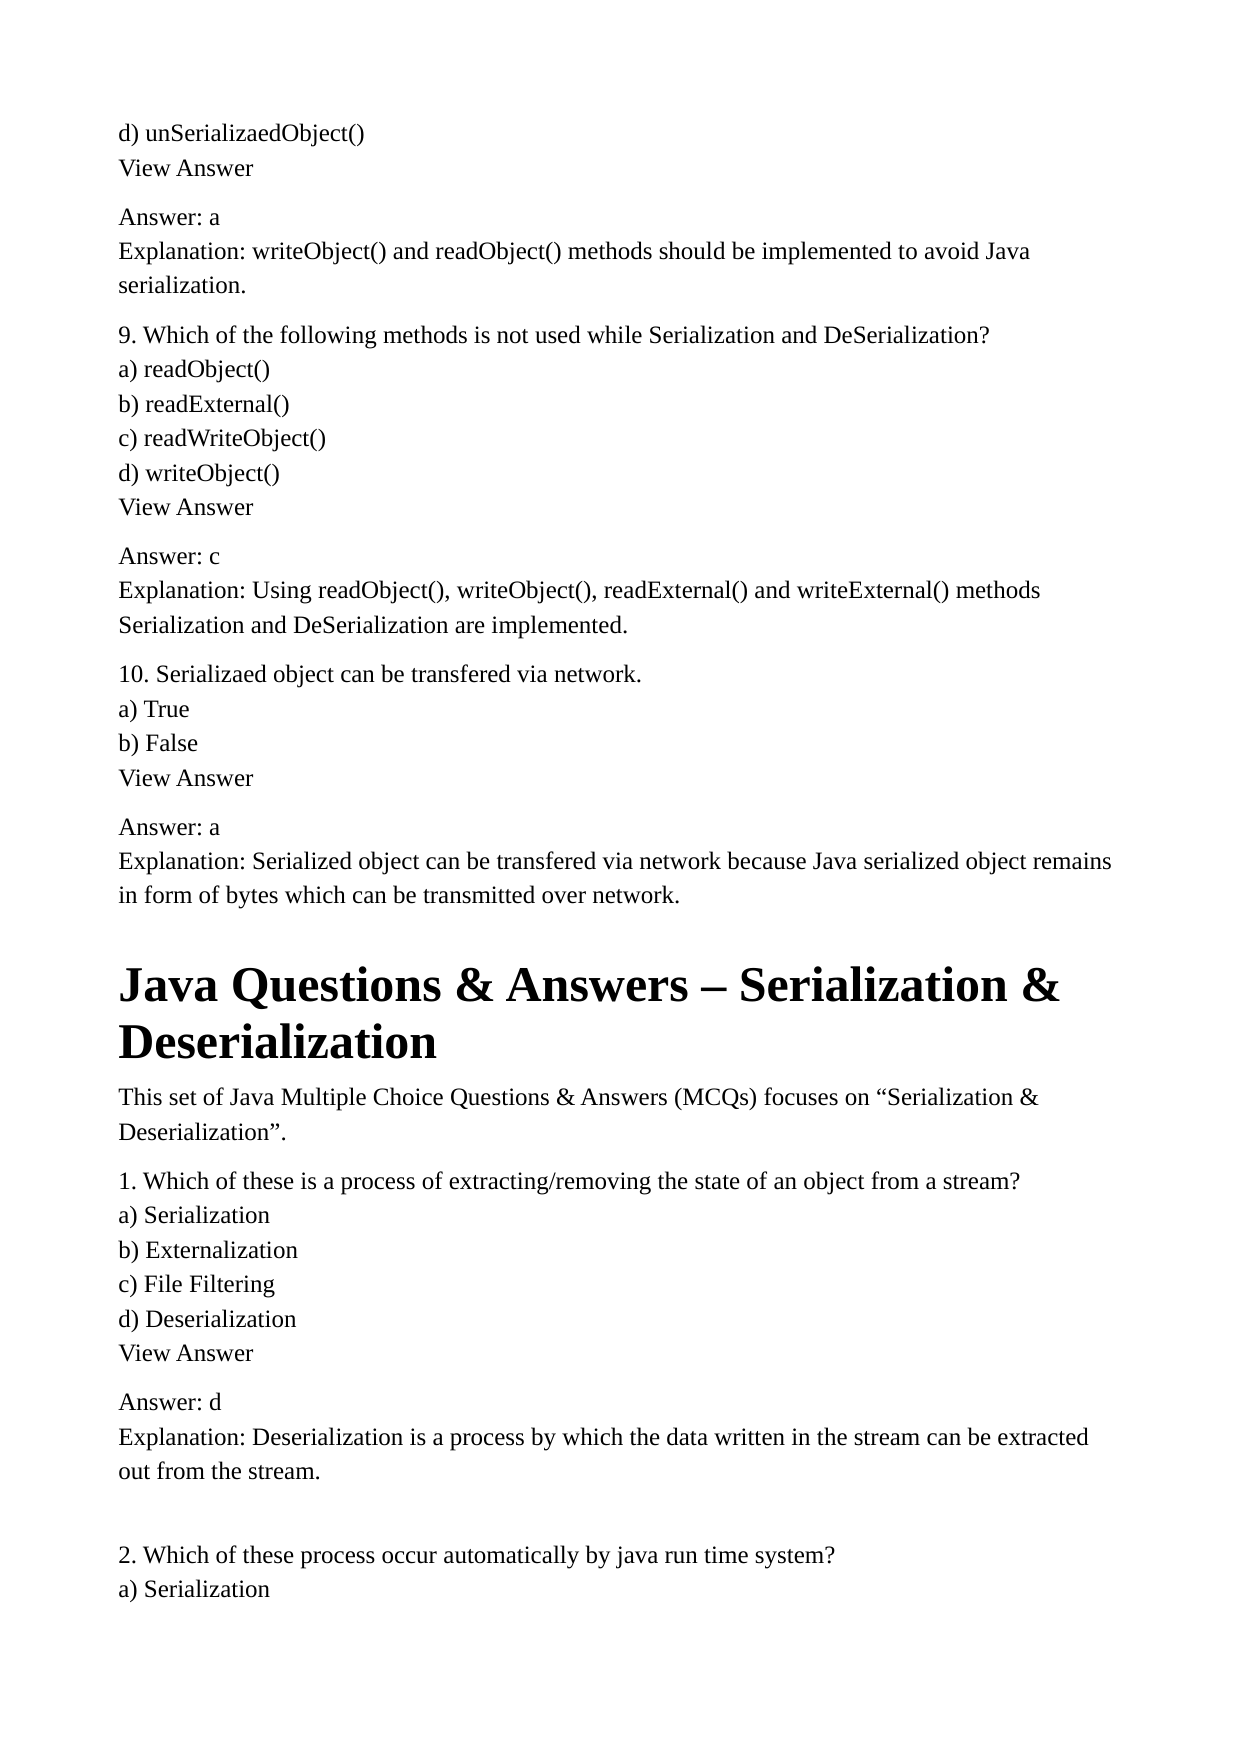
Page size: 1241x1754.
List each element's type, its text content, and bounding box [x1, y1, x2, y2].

text Answer: c Explanation: Using readObject(), writeObject(), readExternal() and writeExternal() methods Serialization and DeSerialization are implemented. [118, 541, 1122, 639]
text d) unSerializaedObject() View Answer [118, 118, 1122, 181]
text This set of Java Multiple Choice Questions & Answers (MCQs) focuses on “Serialization & Deserialization”. [118, 1082, 1122, 1145]
text 2. Which of these process occur automatically by java run time system? a) Serialization [118, 1540, 1122, 1603]
subtitle Java Questions & Answers – Serialization & Deserialization [118, 955, 1122, 1070]
text 1. Which of these is a process of extracting/removing the state of an object from a stream? a) Serialization b) Externalization c) File Filtering d) Deserialization View Answer [118, 1166, 1122, 1367]
text Answer: a Explanation: Serialized object can be transfered via network because Java serialized object remains in form of bytes which can be transmitted over network. [118, 812, 1122, 909]
text 9. Which of the following methods is not used while Serialization and DeSerialization? a) readObject() b) readExternal() c) readWriteObject() d) writeObject() View Answer [118, 320, 1122, 521]
text Answer: d Explanation: Deserialization is a process by which the data written in the stream can be extracted out from the stream. [118, 1387, 1122, 1519]
text 10. Serializaed object can be transfered via network. a) True b) False View Answer [118, 659, 1122, 791]
text Answer: a Explanation: writeObject() and readObject() methods should be implemented to avoid Java serialization. [118, 202, 1122, 299]
